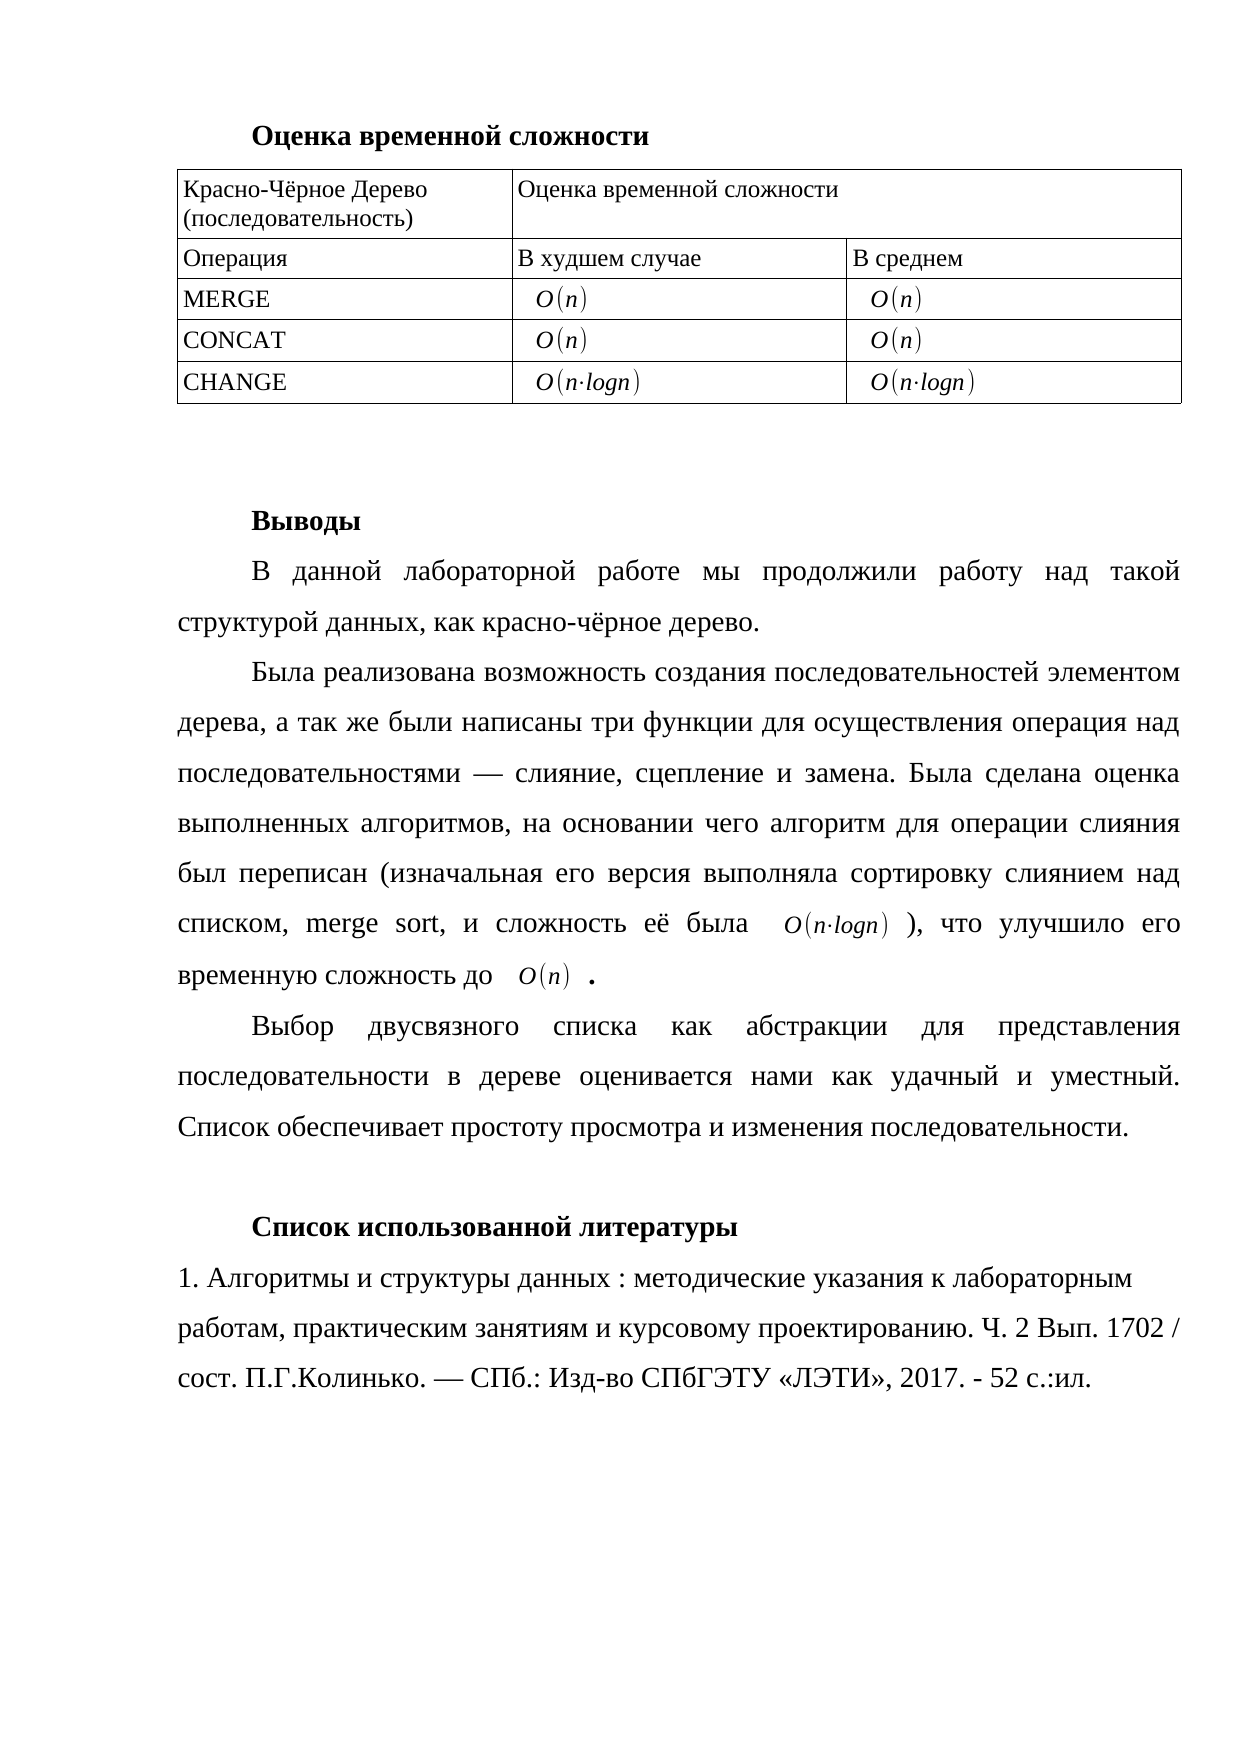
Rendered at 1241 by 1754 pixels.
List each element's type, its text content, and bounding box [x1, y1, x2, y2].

table_cell CHANGE [178, 362, 512, 402]
text Выводы [177, 503, 1181, 537]
text Была реализована возможность создания последовательностей элементом дерева, а так же были написаны три функции для осуществления операция над последовательностями — слияние, сцепление и замена. Была сделана оценка выполненных алгоритмов, на основании чего алгоритм для операции слияния был переписан (изначальная его версия выполняла сортировку слиянием над списком, merge sort, и сложность её была ), что улучшило его временную сложность до . [177, 654, 1181, 991]
table_cell Операция [178, 239, 512, 278]
table_cell [847, 362, 1181, 402]
table_cell MERGE [178, 279, 512, 319]
table_header Оценка временной сложности [513, 170, 1181, 237]
table_cell [847, 320, 1181, 361]
table_header Красно-Чёрное Дерево (последовательность) [178, 170, 512, 237]
table_cell [513, 362, 846, 402]
table_cell CONCAT [178, 320, 512, 361]
table_cell В среднем [847, 239, 1181, 278]
table_cell [513, 320, 846, 361]
table_cell [513, 279, 846, 319]
list 1. Алгоритмы и структуры данных : методические указания к лабораторным работам, практическим занятиям и курсовому проектированию. Ч. 2 Вып. 1702 / сост. П.Г.Колинько. — СПб.: Изд-во СПбГЭТУ «ЛЭТИ», 2017. - 52 с.:ил. [177, 1260, 1181, 1394]
text Выбор двусвязного списка как абстракции для представления последовательности в дереве оценивается нами как удачный и уместный. Список обеспечивает простоту просмотра и изменения последовательности. [177, 1008, 1181, 1142]
text В данной лабораторной работе мы продолжили работу над такой структурой данных, как красно-чёрное дерево. [177, 553, 1181, 637]
text Список использованной литературы [177, 1209, 1181, 1243]
text Оценка временной сложности [177, 118, 1181, 152]
table_cell В худшем случае [513, 239, 846, 278]
table_cell [847, 279, 1181, 319]
